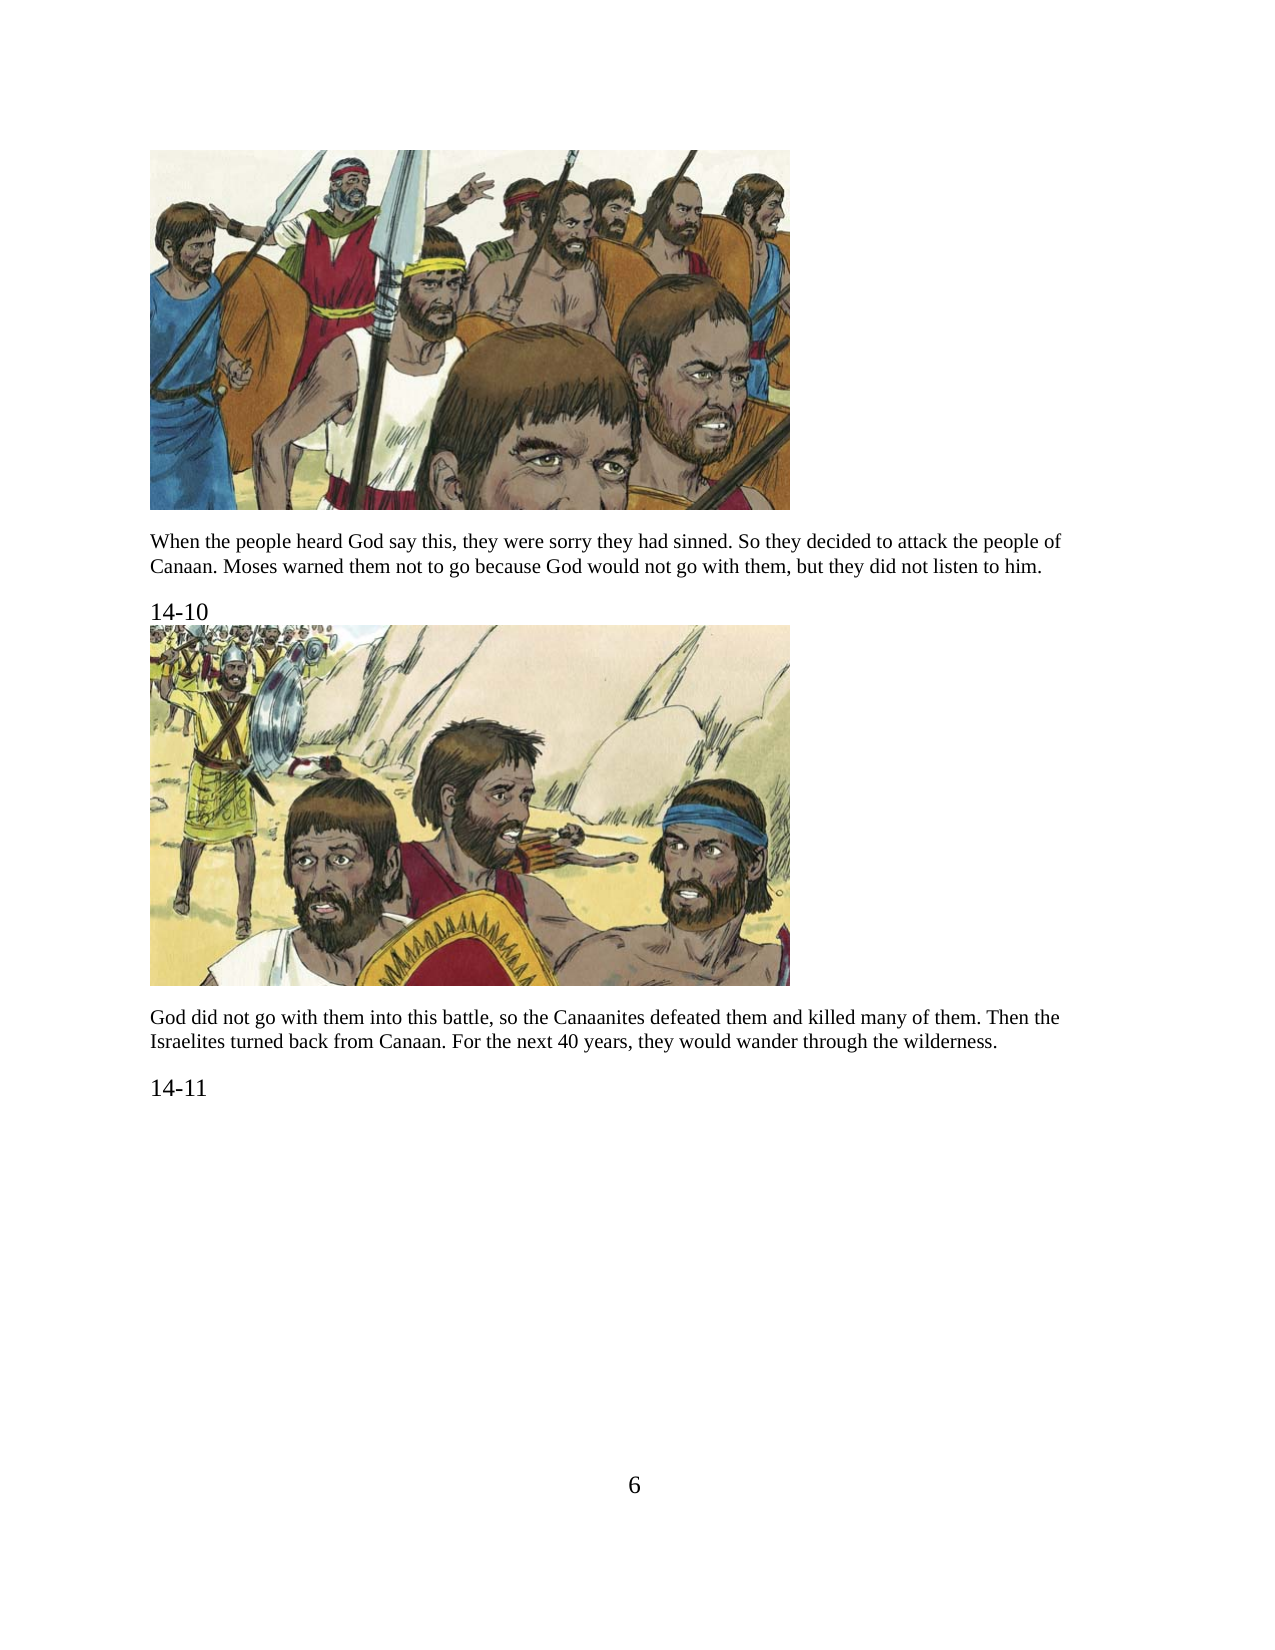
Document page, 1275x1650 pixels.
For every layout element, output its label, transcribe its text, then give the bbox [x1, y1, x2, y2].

subtitle 14-11 [150, 1073, 1125, 1102]
text God did not go with them into this battle, so the Canaanites defeated them and killed many of them. Then the Israelites turned back from Canaan. For the next 40 years, they would wander through the wilderness. [150, 1005, 1125, 1053]
picture [150, 150, 790, 510]
subtitle 14-10 [150, 597, 1125, 626]
text When the people heard God say this, they were sorry they had sinned. So they decided to attack the people of Canaan. Moses warned them not to go because God would not go with them, but they did not listen to him. [150, 529, 1125, 578]
picture [150, 625, 790, 986]
